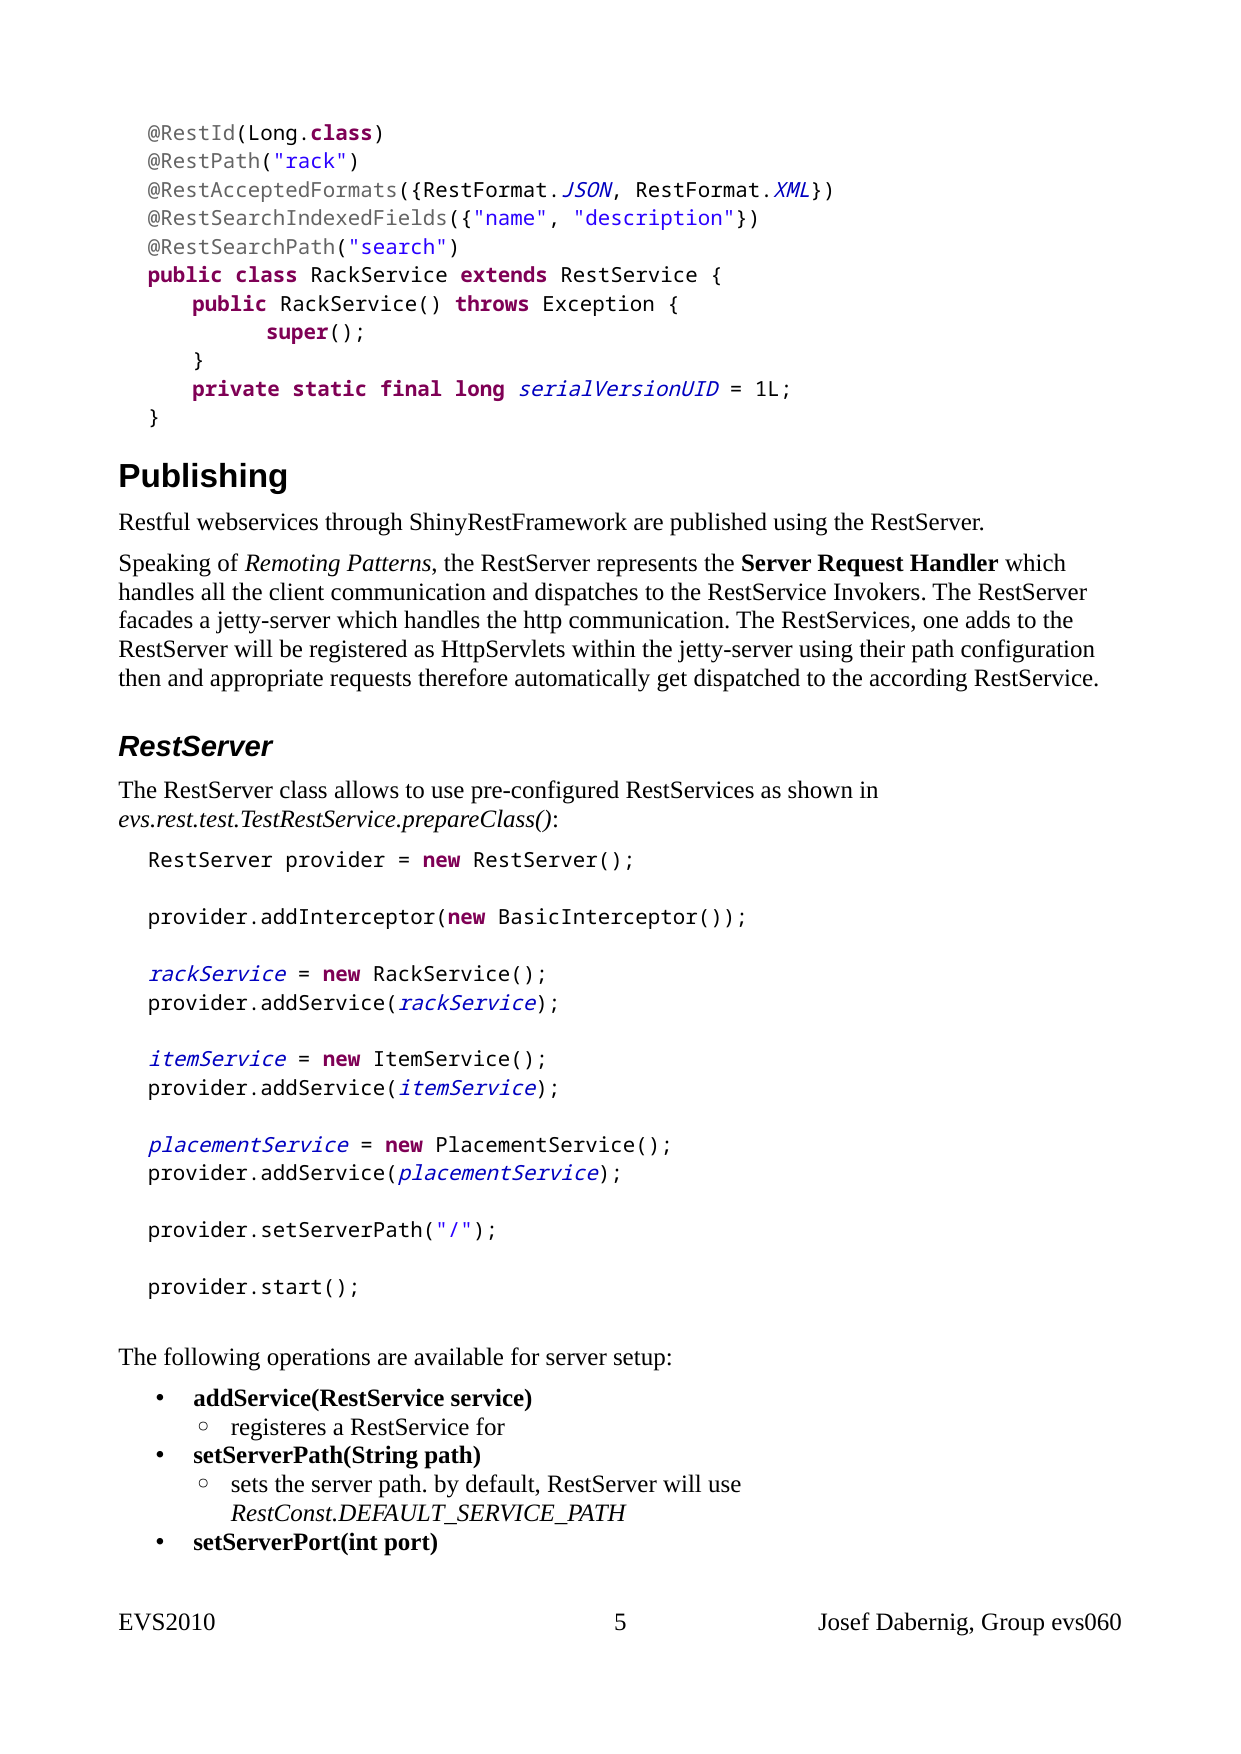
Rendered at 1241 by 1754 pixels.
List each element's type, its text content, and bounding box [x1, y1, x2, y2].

text Speaking of Remoting Patterns, the RestServer represents the Server Request Handler which handles all the client communication and dispatches to the RestService Invokers. The RestServer facades a jetty-server which handles the http communication. The RestServices, one adds to the RestServer will be registered as HttpServlets within the jetty-server using their path configuration then and appropriate requests therefore automatically get dispatched to the according RestService. [118, 548, 1122, 692]
text Restful webservices through ShinyRestFramework are published using the RestServer. [118, 507, 1122, 536]
list sets the server path. by default, RestServer will use RestConst.DEFAULT_SERVICE_PATH [193, 1469, 1122, 1527]
text The following operations are available for server setup: [118, 1342, 1122, 1370]
text public class RackService extends RestService { [148, 260, 1122, 289]
text provider.addService(itemService); [148, 1073, 1122, 1101]
text public RackService() throws Exception { [148, 289, 1122, 317]
text @RestId(Long.class) [148, 118, 1122, 147]
list setServerPath(String path) [156, 1440, 1122, 1469]
text provider.addService(placementService); [148, 1158, 1122, 1187]
text placementService = new PlacementService(); [148, 1130, 1122, 1158]
subtitle RestServer [118, 729, 1122, 763]
text } [148, 402, 1122, 431]
text The RestServer class allows to use pre-configured RestServices as shown in evs.rest.test.TestRestService.prepareClass(): [118, 775, 1122, 833]
text provider.addInterceptor(new BasicInterceptor()); [148, 902, 1122, 931]
list registeres a RestService for [193, 1412, 1122, 1440]
text rackService = new RackService(); [148, 959, 1122, 988]
text provider.addService(rackService); [148, 988, 1122, 1016]
list setServerPort(int port) [156, 1527, 1122, 1555]
text itemService = new ItemService(); [148, 1044, 1122, 1073]
text RestServer provider = new RestServer(); [148, 845, 1122, 874]
subtitle Publishing [118, 456, 1122, 494]
text } [148, 346, 1122, 374]
text super(); [148, 317, 1122, 346]
text @RestSearchIndexedFields({"name", "description"}) [148, 203, 1122, 232]
list addService(RestService service) [156, 1383, 1122, 1412]
text provider.setServerPath("/"); [148, 1215, 1122, 1243]
text @RestAcceptedFormats({RestFormat.JSON, RestFormat.XML}) [148, 175, 1122, 203]
text private static final long serialVersionUID = 1L; [148, 374, 1122, 402]
text provider.start(); [148, 1272, 1122, 1300]
text @RestPath("rack") [148, 147, 1122, 175]
text @RestSearchPath("search") [148, 232, 1122, 260]
